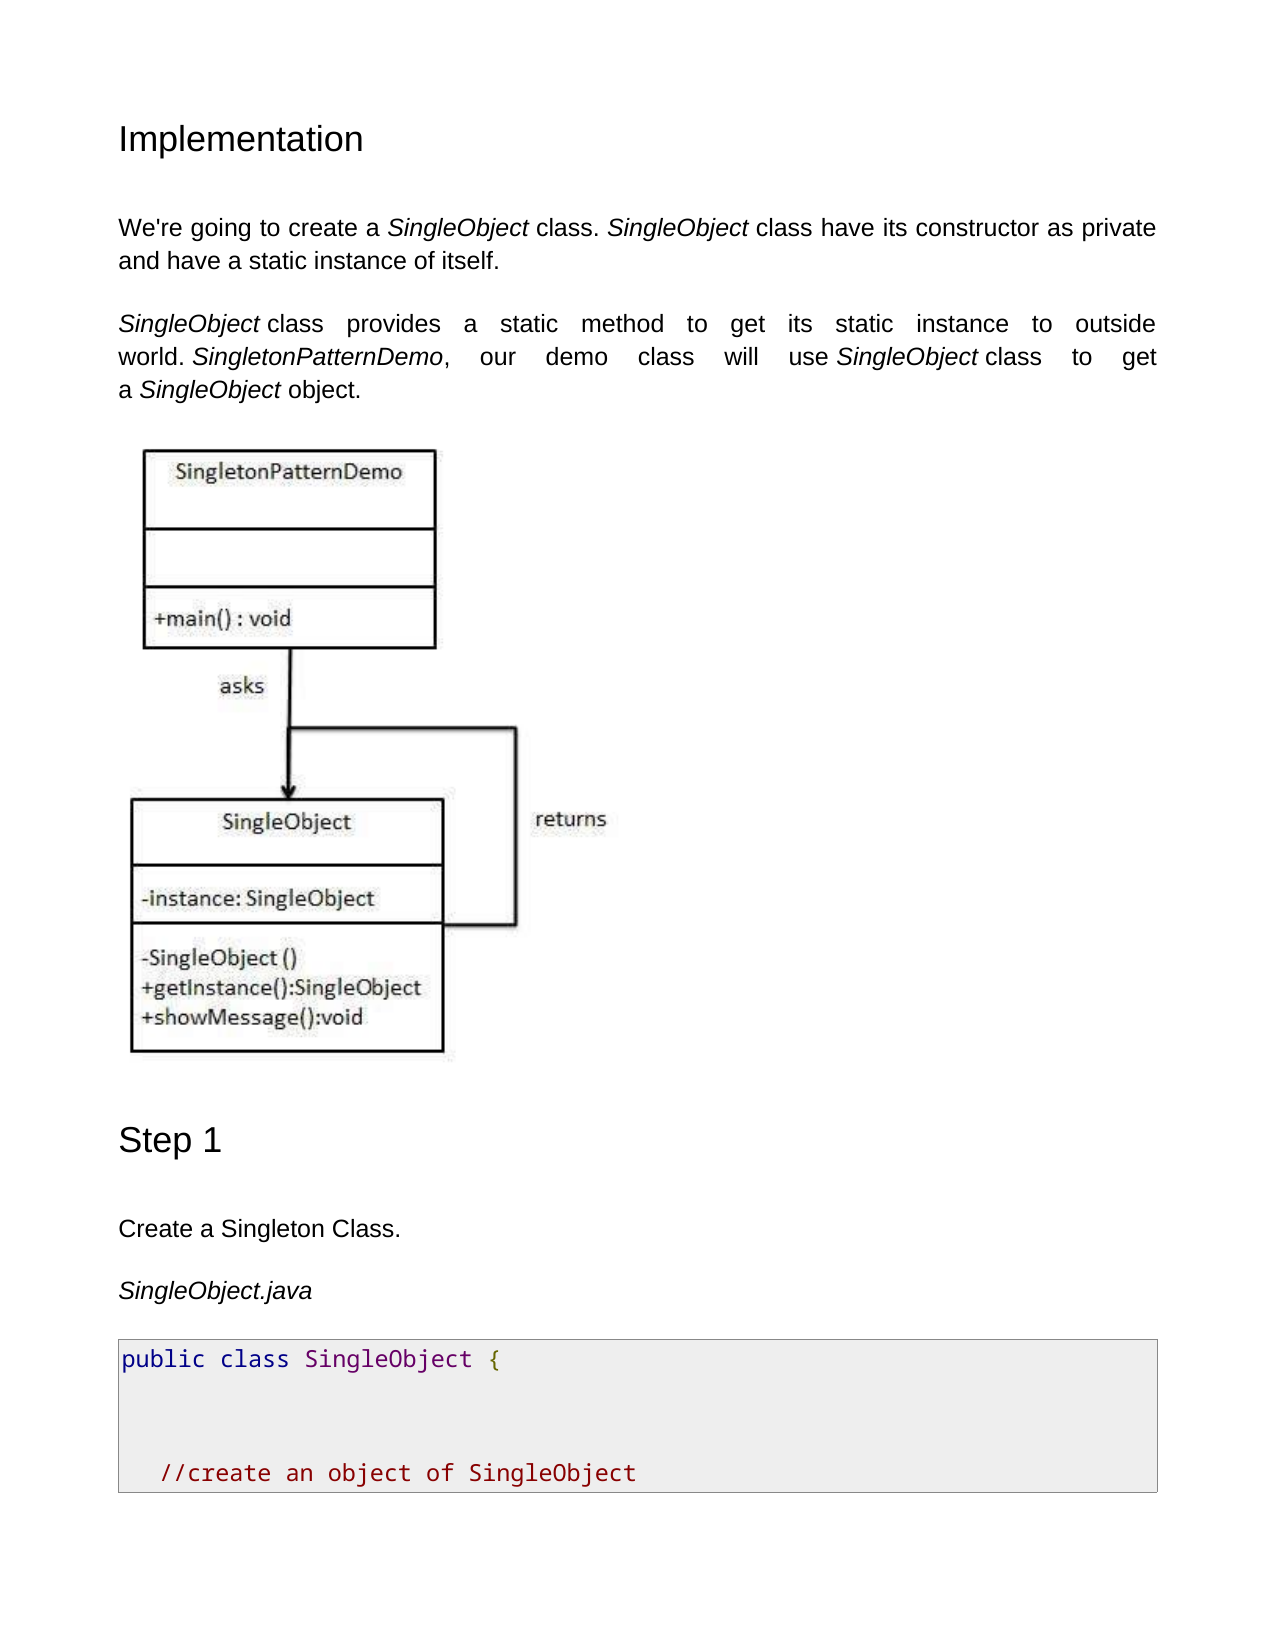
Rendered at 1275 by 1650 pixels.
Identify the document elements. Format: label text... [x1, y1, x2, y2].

text SingleObject.java [118, 1276, 1157, 1305]
text //create an object of SingleObject [119, 1453, 1157, 1492]
text public class SingleObject { [119, 1340, 1157, 1374]
subtitle Step 1 [118, 1118, 1157, 1160]
text Create a Singleton Class. [118, 1214, 1157, 1242]
subtitle Implementation [118, 118, 1157, 159]
text We're going to create a SingleObject class. SingleObject class have its constructor as private and have a static instance of itself. [118, 213, 1157, 275]
picture [118, 437, 620, 1064]
text SingleObject class provides a static method to get its static instance to outside world. SingletonPatternDemo, our demo class will use SingleObject class to get a SingleObject object. [118, 309, 1157, 404]
